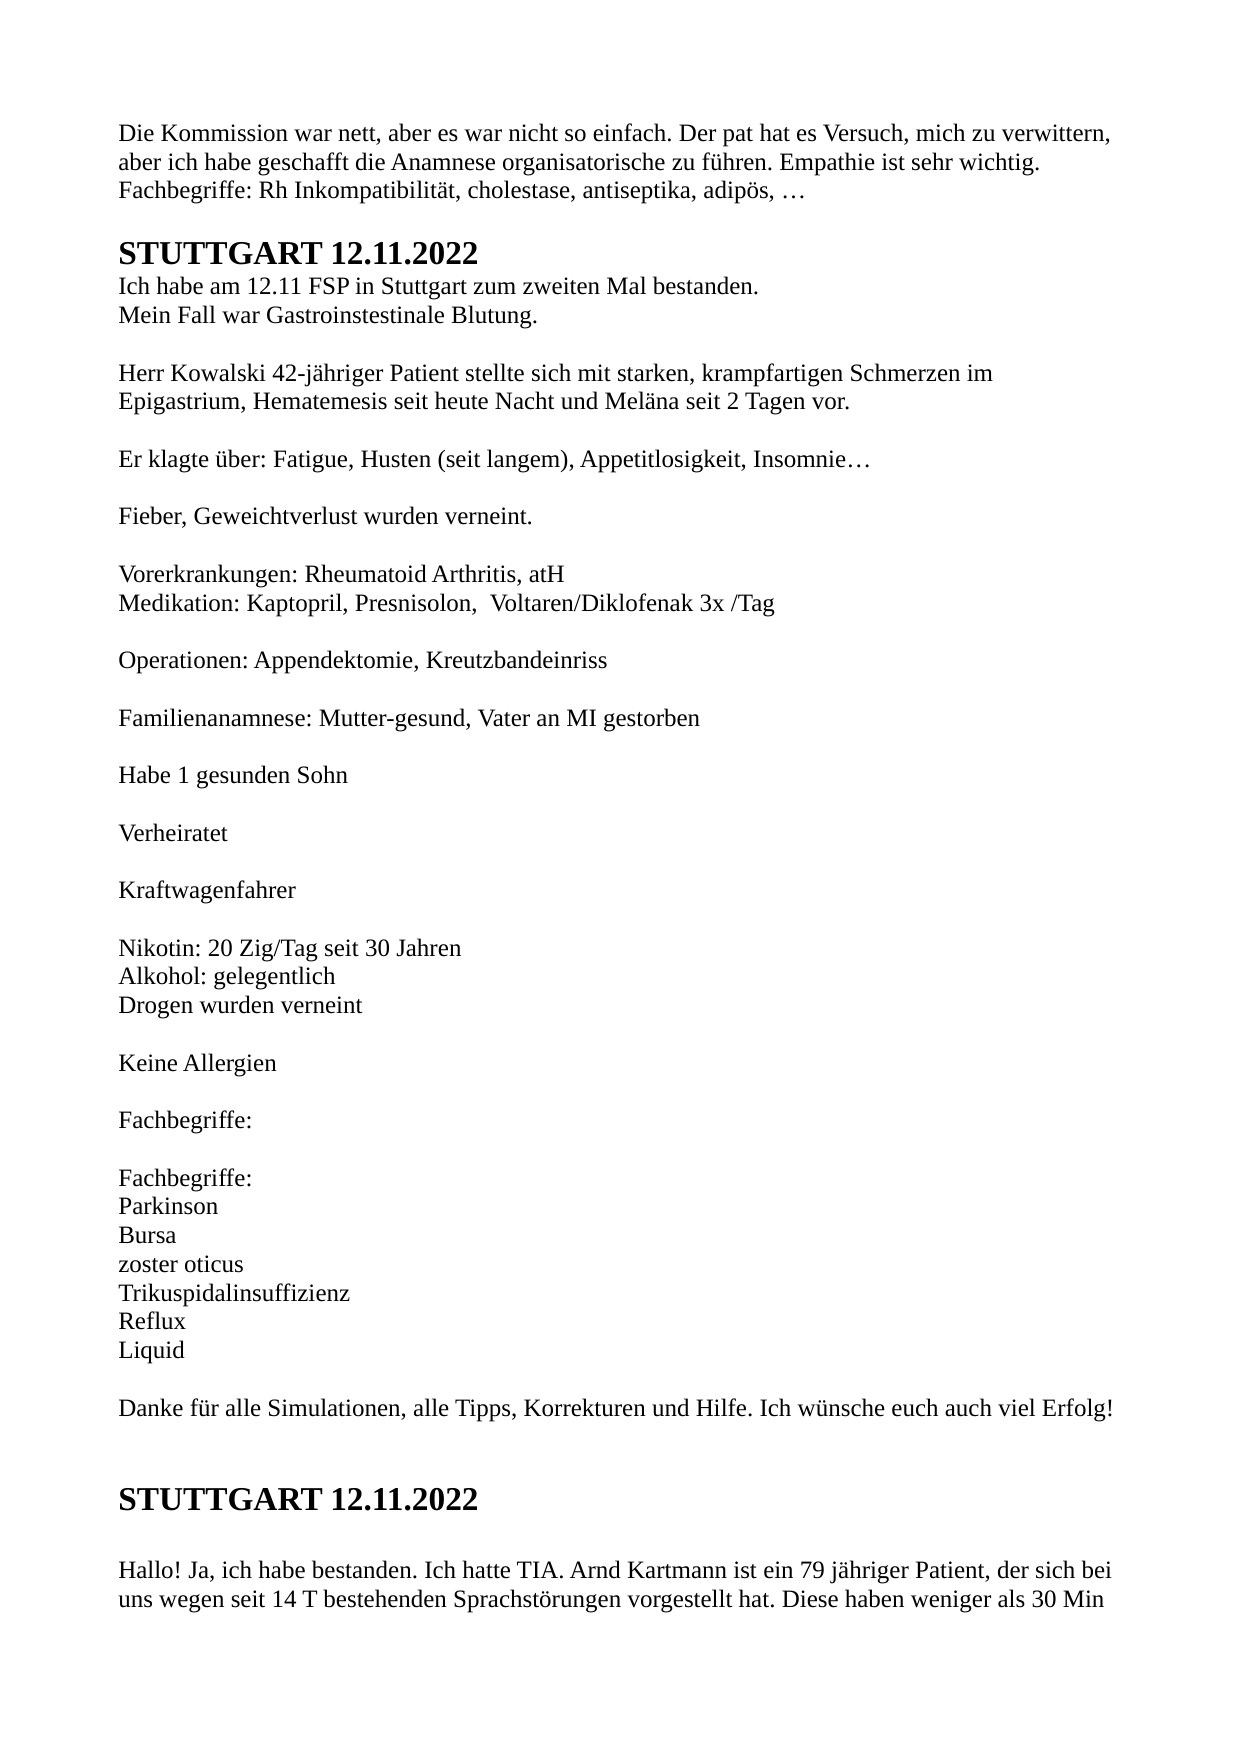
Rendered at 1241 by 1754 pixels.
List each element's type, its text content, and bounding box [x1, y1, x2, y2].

text Nikotin: 20 Zig/Tag seit 30 Jahren [118, 933, 1122, 961]
text Hallo! Ja, ich habe bestanden. Ich hatte TIA. Arnd Kartmann ist ein 79 jähriger Patient, der sich bei uns wegen seit 14 T bestehenden Sprachstörungen vorgestellt hat. Diese haben weniger als 30 Min [118, 1556, 1122, 1613]
text STUTTGART 12.11.2022 [118, 1479, 1122, 1517]
text zoster oticus [118, 1249, 1122, 1278]
text Verheiratet [118, 818, 1122, 846]
text Vorerkrankungen: Rheumatoid Arthritis, atH [118, 559, 1122, 588]
text Fachbegriffe: [118, 1163, 1122, 1191]
text Kraftwagenfahrer [118, 875, 1122, 904]
text Fachbegriffe: Rh Inkompatibilität, cholestase, antiseptika, adipös, … [118, 176, 1122, 204]
text Alkohol: gelegentlich [118, 961, 1122, 990]
text Trikuspidalinsuffizienz [118, 1278, 1122, 1306]
text Er klagte über: Fatigue, Husten (seit langem), Appetitlosigkeit, Insomnie… [118, 444, 1122, 473]
text Bursa [118, 1220, 1122, 1249]
text Mein Fall war Gastroinstestinale Blutung. [118, 300, 1122, 329]
text Ich habe am 12.11 FSP in Stuttgart zum zweiten Mal bestanden. [118, 271, 1122, 300]
text Fachbegriffe: [118, 1105, 1122, 1134]
text Liquid [118, 1335, 1122, 1364]
text Familienanamnese: Mutter-gesund, Vater an MI gestorben [118, 703, 1122, 731]
text Parkinson [118, 1191, 1122, 1220]
text Fieber, Geweichtverlust wurden verneint. [118, 501, 1122, 530]
text Reflux [118, 1306, 1122, 1335]
text Die Kommission war nett, aber es war nicht so einfach. Der pat hat es Versuch, mich zu verwittern, aber ich habe geschafft die Anamnese organisatorische zu führen. Empathie ist sehr wichtig. [118, 118, 1122, 176]
text Habe 1 gesunden Sohn [118, 760, 1122, 789]
text Medikation: Kaptopril, Presnisolon, Voltaren/Diklofenak 3x /Tag [118, 588, 1122, 616]
text Herr Kowalski 42-jähriger Patient stellte sich mit starken, krampfartigen Schmerzen im Epigastrium, Hematemesis seit heute Nacht und Meläna seit 2 Tagen vor. [118, 358, 1122, 415]
text Danke für alle Simulationen, alle Tipps, Korrekturen und Hilfe. Ich wünsche euch auch viel Erfolg! [118, 1393, 1122, 1421]
text Operationen: Appendektomie, Kreutzbandeinriss [118, 645, 1122, 674]
text Keine Allergien [118, 1048, 1122, 1076]
text STUTTGART 12.11.2022 [118, 233, 1122, 271]
text Drogen wurden verneint [118, 990, 1122, 1019]
